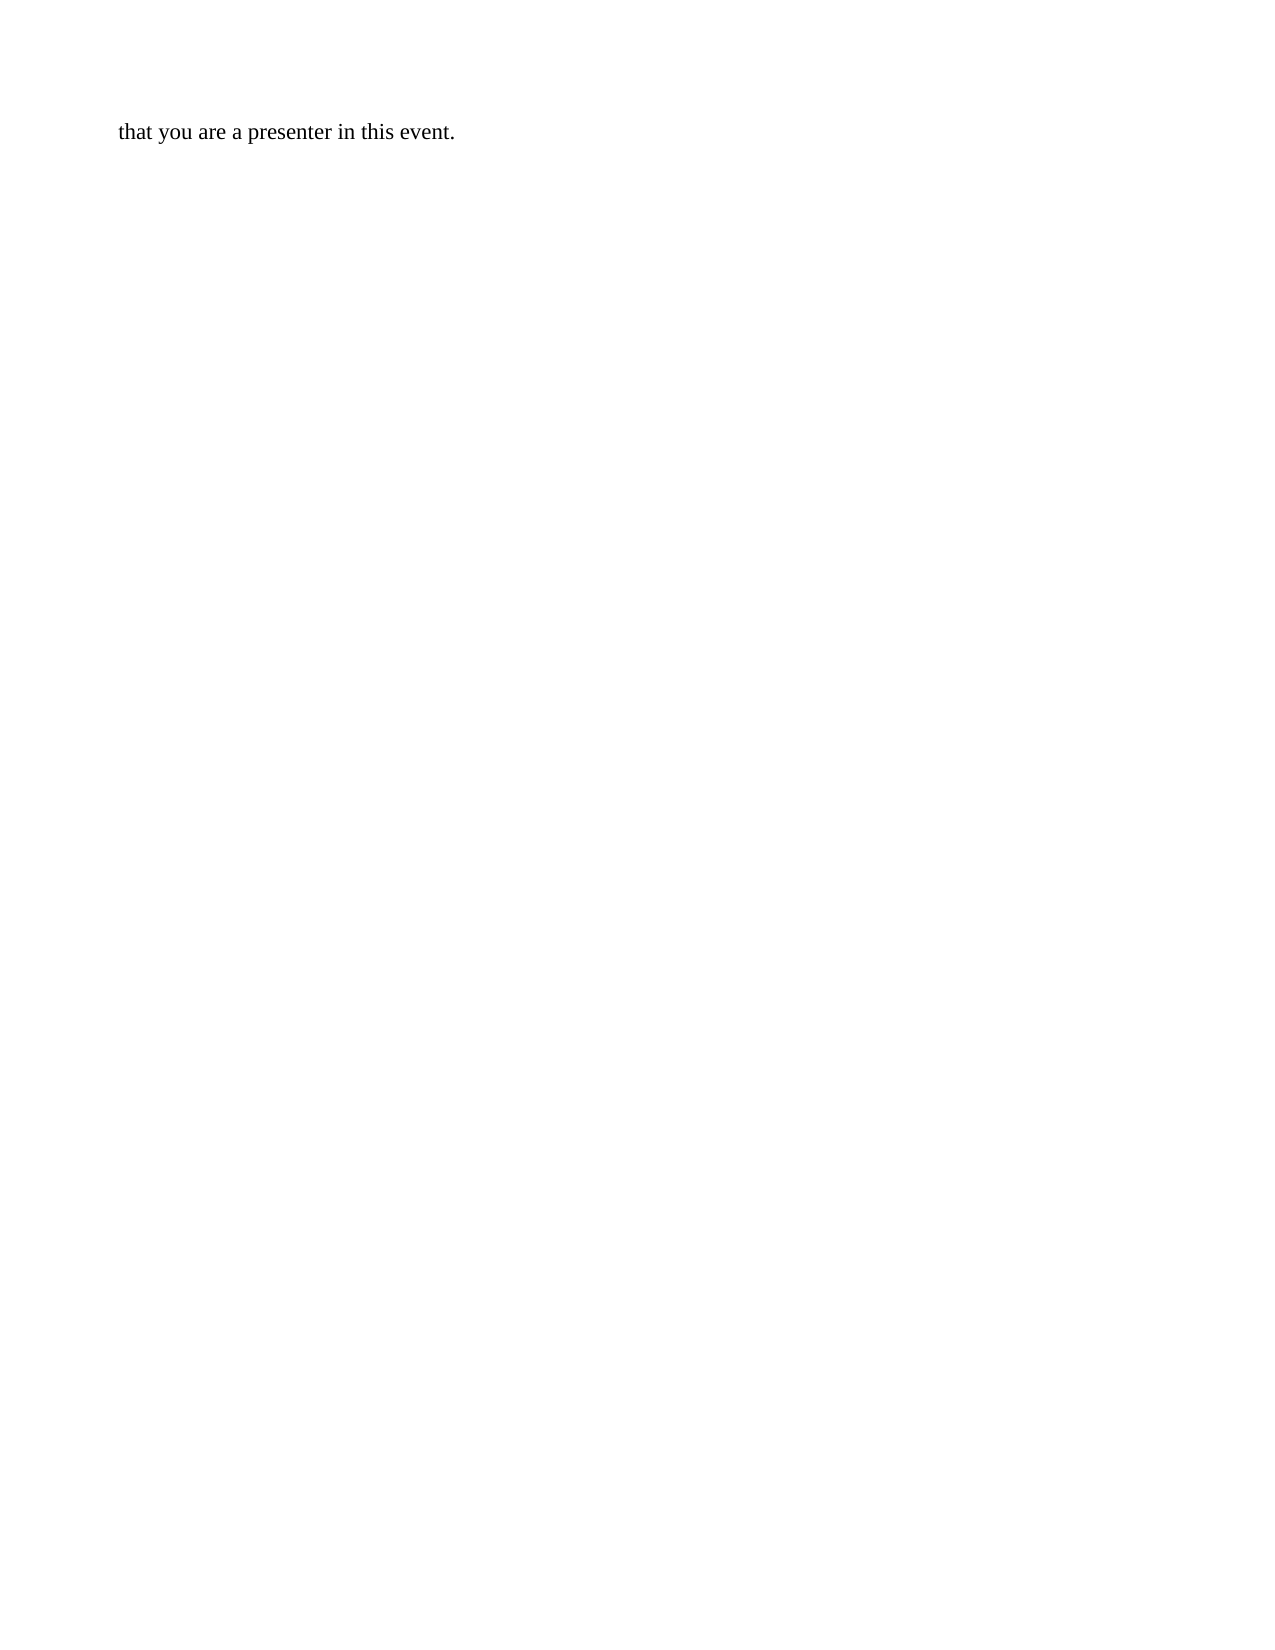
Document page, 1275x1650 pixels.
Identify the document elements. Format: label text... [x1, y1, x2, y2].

text that you are a presenter in this event. [118, 118, 1157, 144]
